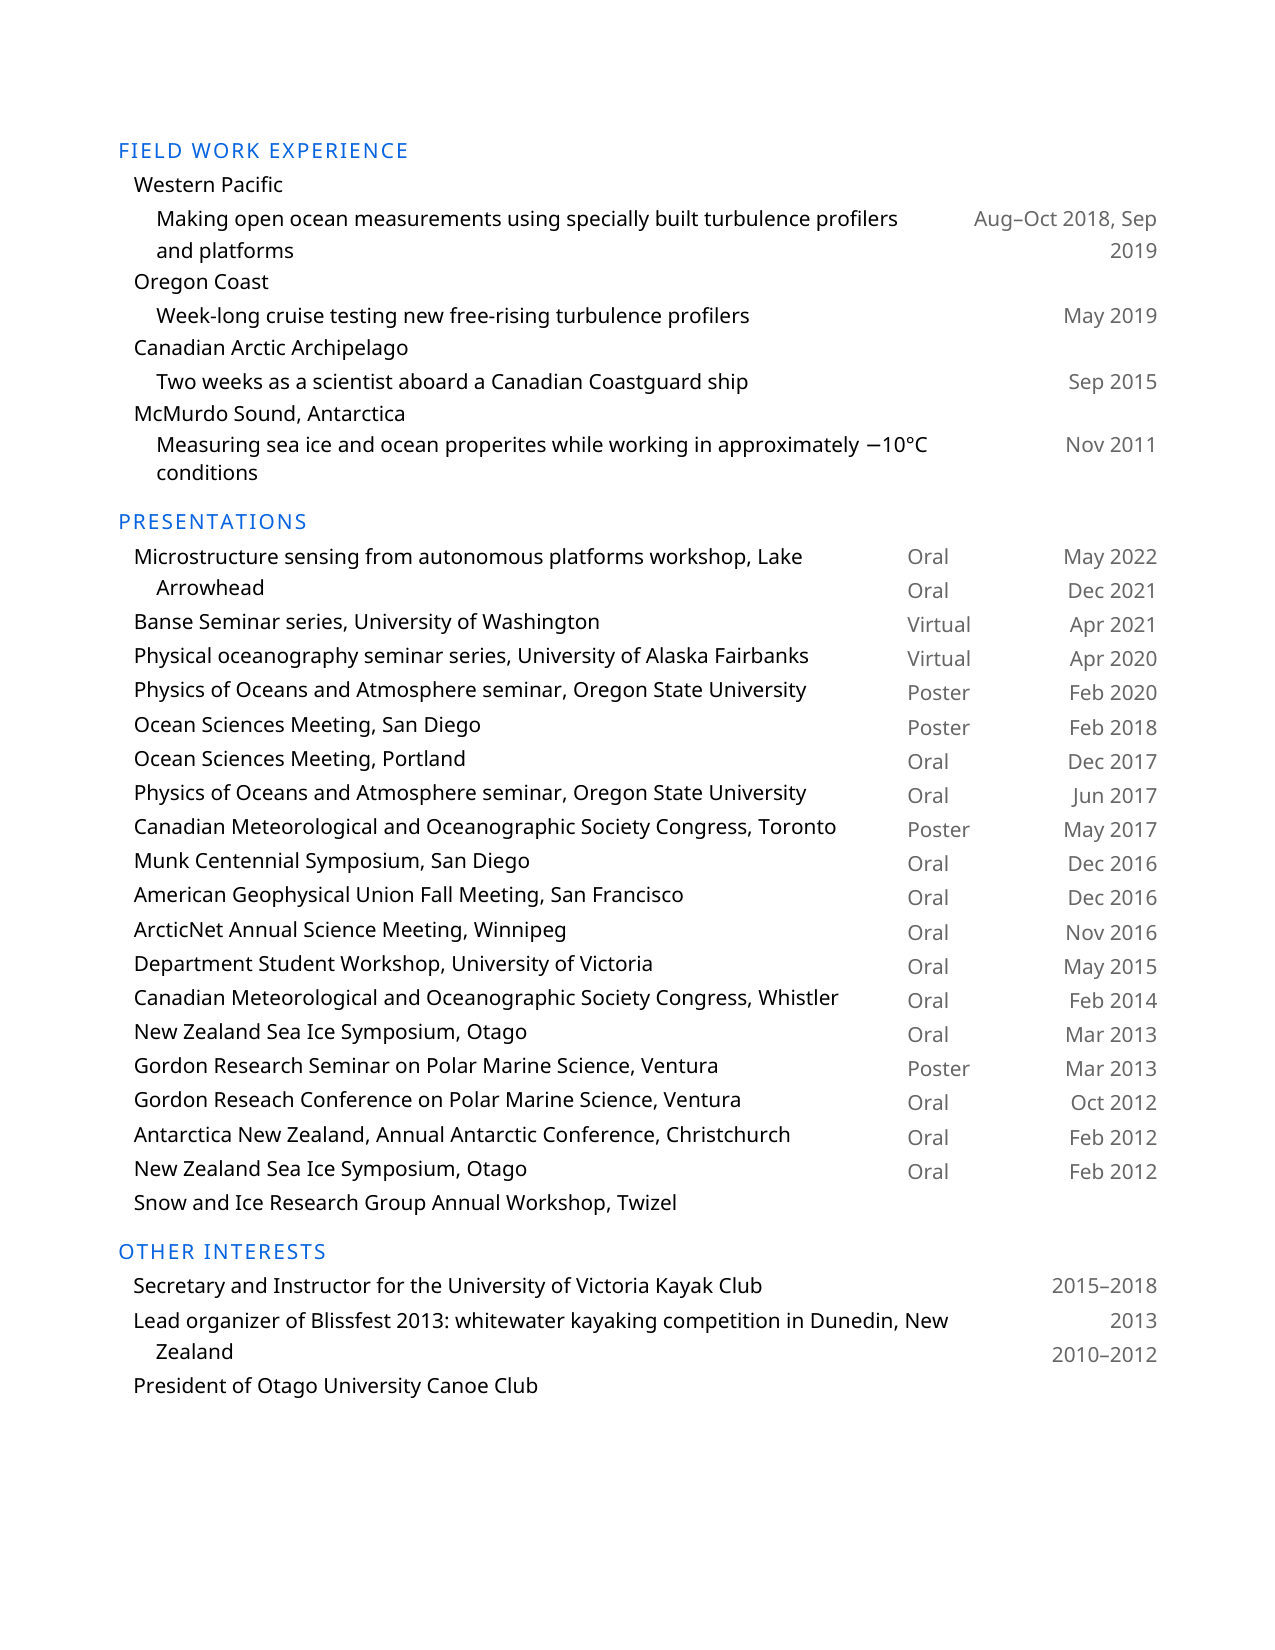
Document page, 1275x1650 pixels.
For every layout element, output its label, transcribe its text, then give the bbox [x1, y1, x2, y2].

table_cell McMurdo Sound, Antarctica [118, 399, 933, 430]
table_cell FIELD WORK EXPERIENCE [118, 118, 1157, 170]
table_cell OTHER INTERESTS [118, 1220, 1157, 1272]
table_cell Western Pacific [118, 170, 933, 204]
table_cell PRESENTATIONS [118, 490, 1157, 542]
table_cell 2015–2018 2013 2010–2012 [1027, 1272, 1157, 1402]
table_cell May 2019 [934, 302, 1157, 333]
table_cell Secretary and Instructor for the University of Victoria Kayak Club Lead organizer of Blissfest 2013: whitewater kayaking competition in Dunedin, New Zealand President of Otago University Canoe Club [118, 1272, 1027, 1402]
table_cell Microstructure sensing from autonomous platforms workshop, Lake Arrowhead Banse Seminar series, University of Washington Physical oceanography seminar series, University of Alaska Fairbanks Physics of Oceans and Atmosphere seminar, Oregon State University Ocean Sciences Meeting, San Diego Ocean Sciences Meeting, Portland Physics of Oceans and Atmosphere seminar, Oregon State University Canadian Meteorological and Oceanographic Society Congress, Toronto Munk Centennial Symposium, San Diego American Geophysical Union Fall Meeting, San Francisco ArcticNet Annual Science Meeting, Winnipeg Department Student Workshop, University of Victoria Canadian Meteorological and Oceanographic Society Congress, Whistler New Zealand Sea Ice Symposium, Otago Gordon Research Seminar on Polar Marine Science, Ventura Gordon Reseach Conference on Polar Marine Science, Ventura Antarctica New Zealand, Annual Antarctic Conference, Christchurch New Zealand Sea Ice Symposium, Otago Snow and Ice Research Group Annual Workshop, Twizel [118, 542, 892, 1219]
table_cell Nov 2011 [934, 430, 1157, 490]
table_cell May 2022 Dec 2021 Apr 2021 Apr 2020 Feb 2020 Feb 2018 Dec 2017 Jun 2017 May 2017 Dec 2016 Dec 2016 Nov 2016 May 2015 Feb 2014 Mar 2013 Mar 2013 Oct 2012 Feb 2012 Feb 2012 [1027, 542, 1157, 1219]
table_cell Sep 2015 [934, 367, 1157, 399]
table_cell Aug–Oct 2018, Sep 2019 [934, 205, 1157, 267]
table_cell Week-long cruise testing new free-rising turbulence profilers [118, 302, 933, 333]
table_cell Measuring sea ice and ocean properites while working in approximately −10°C conditions [118, 430, 933, 490]
table_cell [934, 333, 1157, 367]
table_cell Making open ocean measurements using specially built turbulence profilers and platforms [118, 205, 933, 267]
table_cell [934, 170, 1157, 204]
table_cell Canadian Arctic Archipelago [118, 333, 933, 367]
table_cell Oral Oral Virtual Virtual Poster Poster Oral Oral Poster Oral Oral Oral Oral Oral Oral Poster Oral Oral Oral [892, 542, 1027, 1219]
table_cell Two weeks as a scientist aboard a Canadian Coastguard ship [118, 367, 933, 399]
table_cell [934, 399, 1157, 430]
table_cell [934, 267, 1157, 302]
table_cell Oregon Coast [118, 267, 933, 302]
